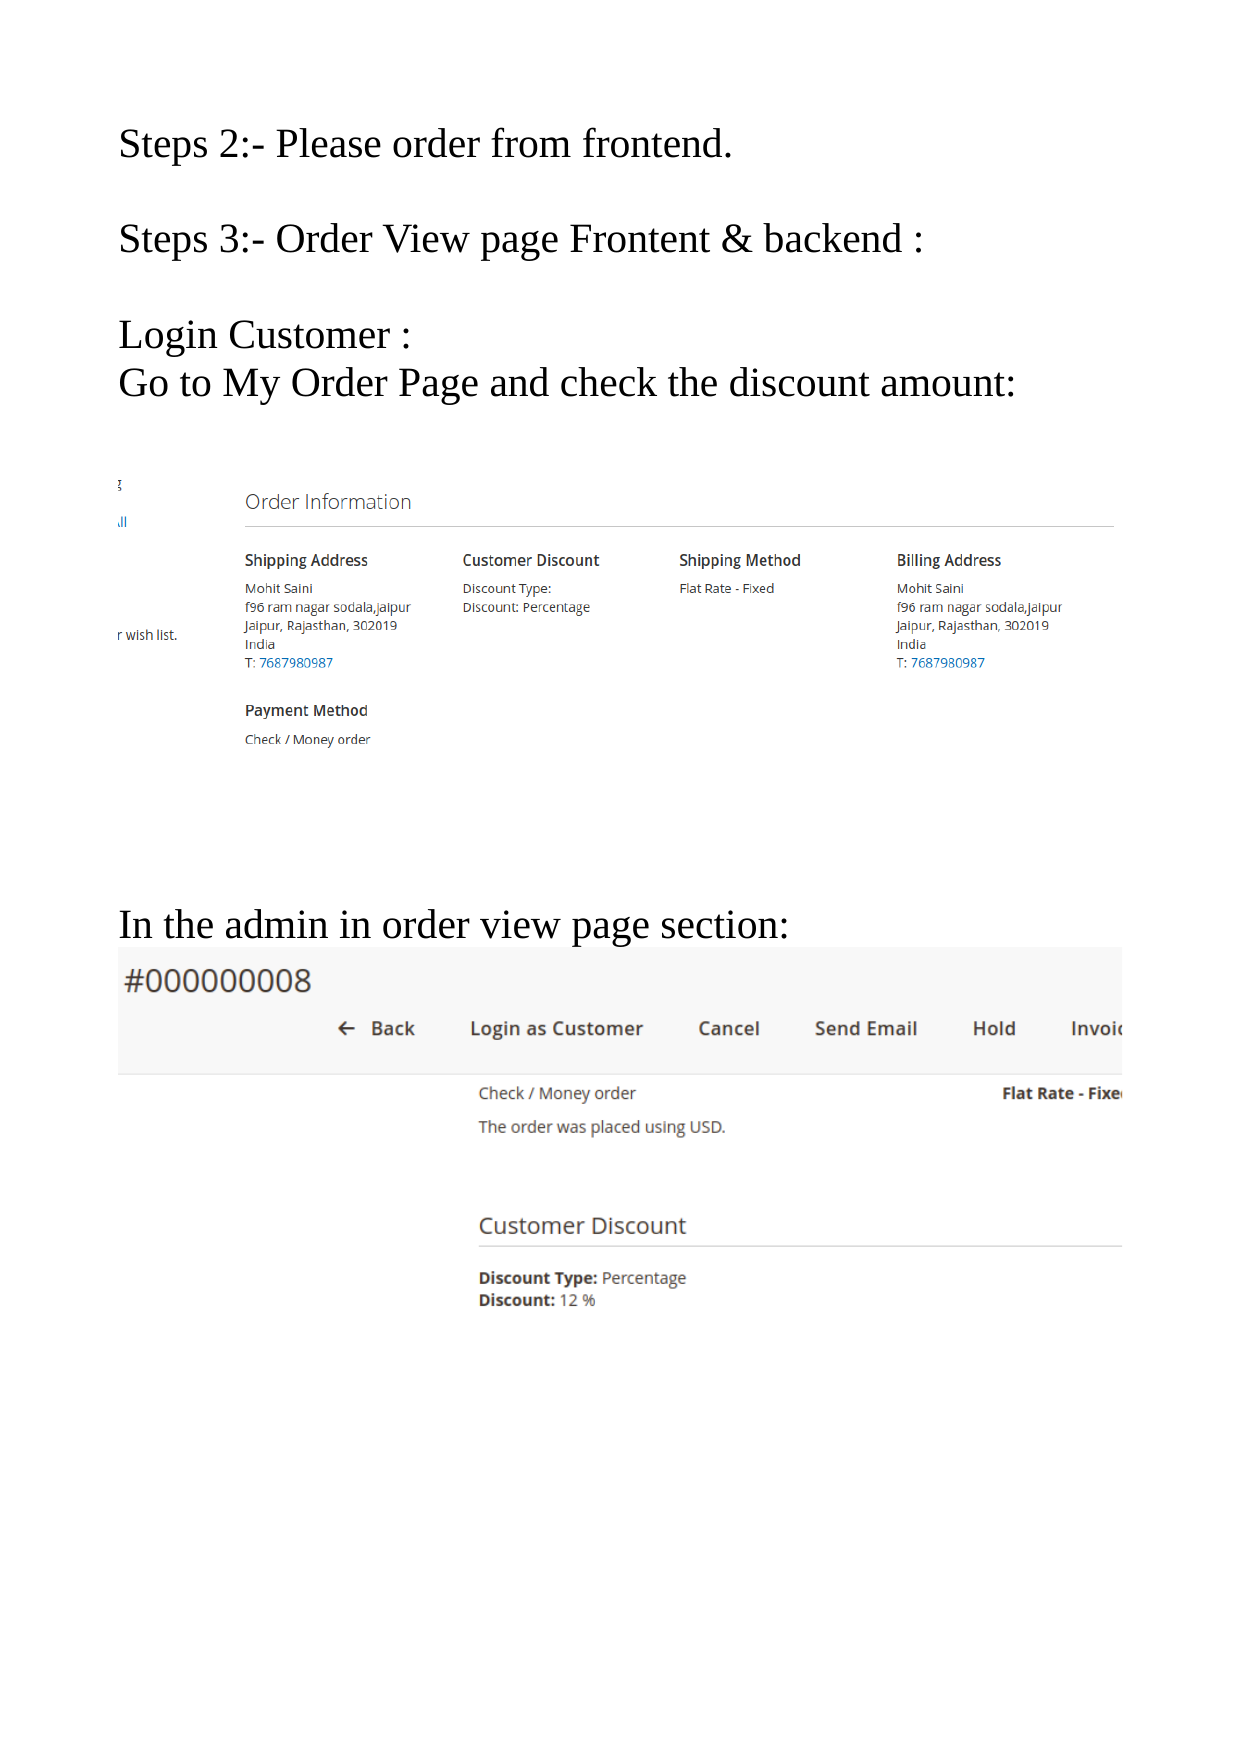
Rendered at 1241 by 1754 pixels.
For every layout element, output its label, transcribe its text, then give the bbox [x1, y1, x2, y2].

text Steps 2:- Please order from frontend. [118, 118, 1122, 166]
picture [118, 453, 1123, 756]
text Go to My Order Page and check the discount amount: [118, 358, 1122, 406]
picture [118, 947, 1123, 1370]
text Login Customer : [118, 310, 1122, 358]
text Steps 3:- Order View page Frontent & backend : [118, 214, 1122, 262]
text In the admin in order view page section: [118, 899, 1122, 947]
